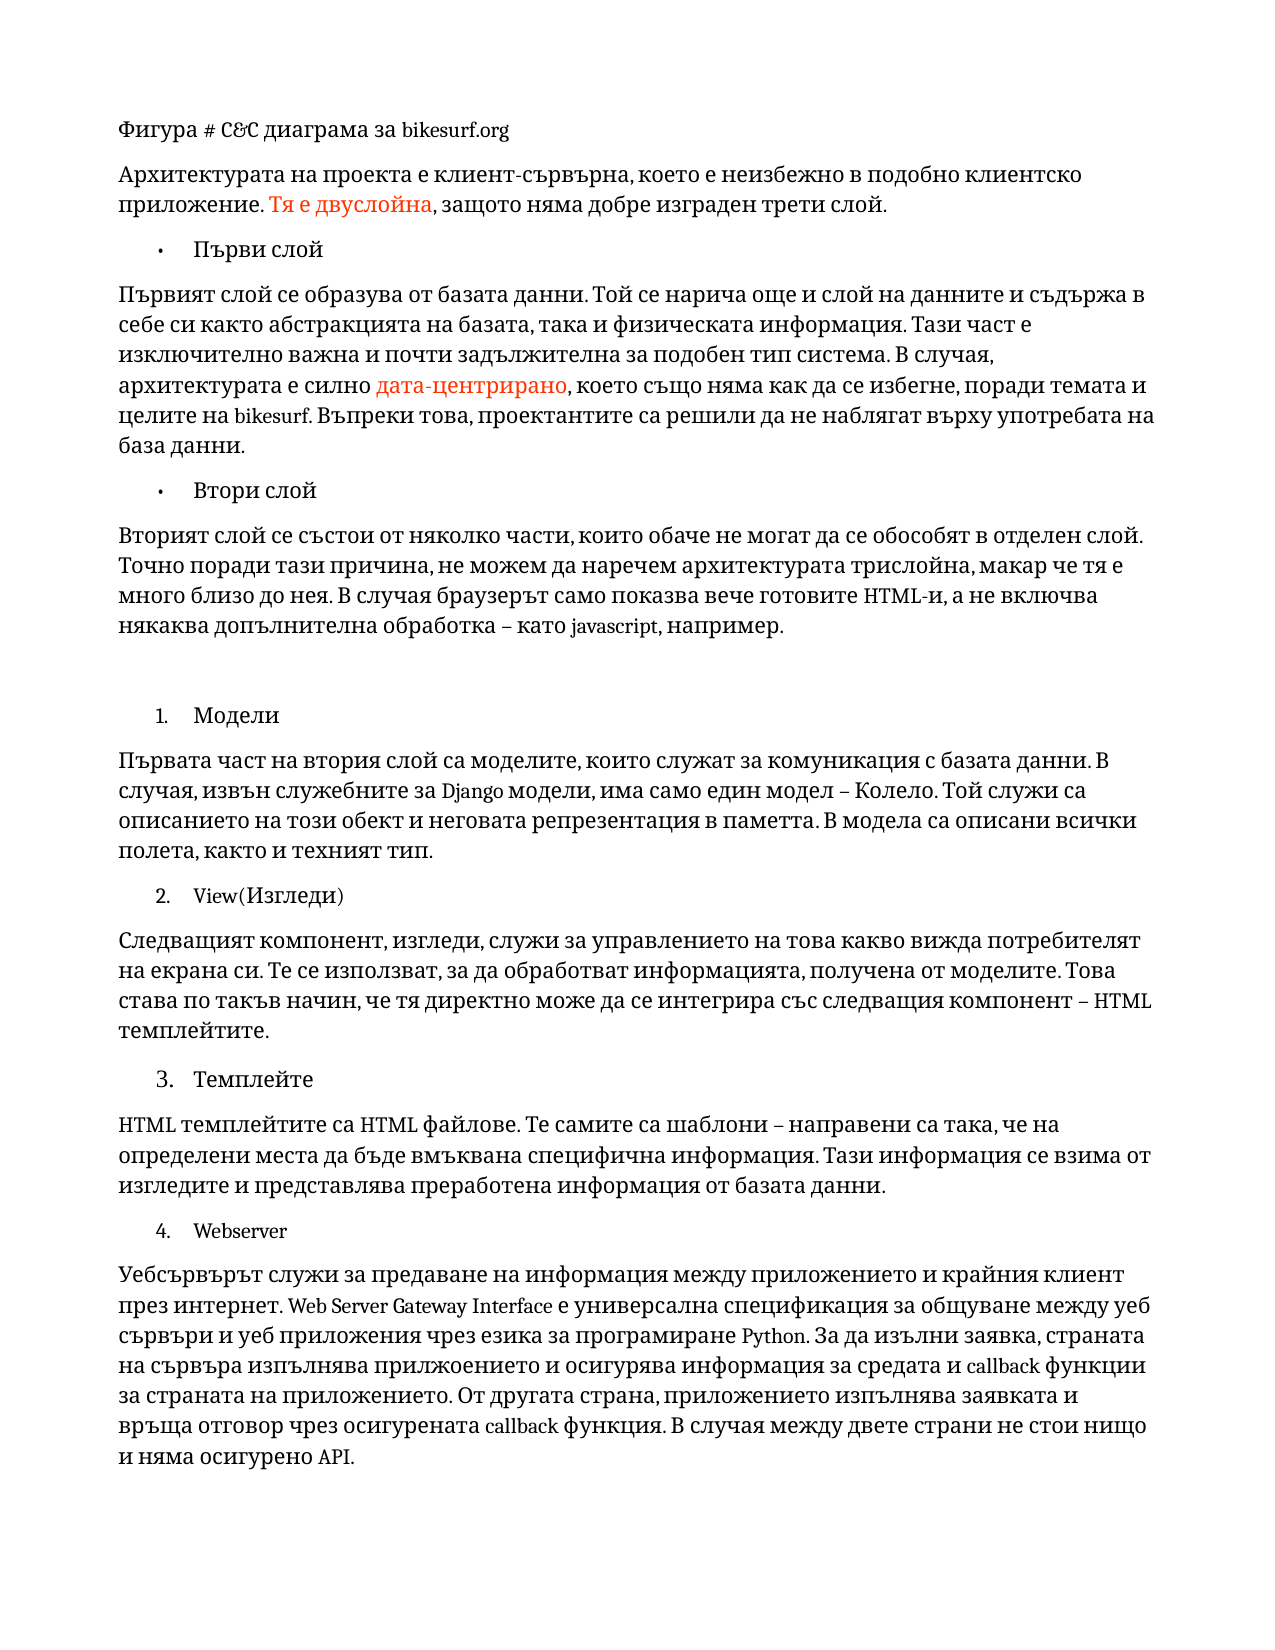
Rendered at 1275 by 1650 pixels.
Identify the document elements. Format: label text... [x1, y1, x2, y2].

text Следващият компонент, изгледи, служи за управлението на това какво вижда потребителят на екрана си. Те се използват, за да обработват информацията, получена от моделите. Това става по такъв начин, че тя директно може да се интегрира със следващия компонент – HTML темплейтите. [118, 928, 1157, 1044]
list Темплейте [156, 1064, 1157, 1093]
text Първата част на втория слой са моделите, които служат за комуникация с базата данни. В случая, извън служебните за Django модели, има само един модел – Колело. Той служи са описанието на този обект и неговата репрезентация в паметта. В модела са описани всички полета, както и техният тип. [118, 748, 1157, 864]
list Първи слой [156, 238, 1157, 263]
text Първият слой се образува от базата данни. Той се нарича още и слой на данните и съдържа в себе си както абстракцията на базата, така и физическата информация. Тази част е изключително важна и почти задължителна за подобен тип система. В случая, архитектурата е силно дата-центрирано, което също няма как да се избегне, поради темата и целите на bikesurf. Въпреки това, проектантите са решили да не наблягат върху употребата на база данни. [118, 283, 1157, 459]
list Модели [156, 703, 1157, 729]
text Уебсървърът служи за предаване на информация между приложението и крайния клиент през интернет. Web Server Gateway Interface е универсална спецификация за общуване между уеб сървъри и уеб приложения чрез езика за програмиране Python. За да изълни заявка, страната на сървъра изпълнява прилжоението и осигурява информация за средата и callback функции за страната на приложението. От другата страна, приложението изпълнява заявката и връща отговор чрез осигурената callback функция. В случая между двете страни не стои нищо и няма осигурено API. [118, 1263, 1157, 1469]
text Вторият слой се състои от няколко части, които обаче не могат да се обособят в отделен слой. Точно поради тази причина, не можем да наречем архитектурата трислойна, макар че тя е много близо до нея. В случая браузерът само показва вече готовите HTML-и, а не включва някаква допълнителна обработка – като javascript, например. [118, 523, 1157, 639]
list Втори слой [156, 478, 1157, 504]
list Webserver [156, 1218, 1157, 1243]
text Фигура # C&C диаграма за bikesurf.org [118, 118, 1157, 143]
list View(Изгледи) [156, 884, 1157, 909]
text Архитектурата на проекта е клиент-сървърна, което е неизбежно в подобно клиентско приложение. Тя е двуслойна, защото няма добре изграден трети слой. [118, 163, 1157, 218]
text HTML темплейтите са HTML файлове. Те самите са шаблони – направени са така, че на определени места да бъде вмъквана специфична информация. Тази информация се взима от изгледите и представлява преработена информация от базата данни. [118, 1113, 1157, 1199]
